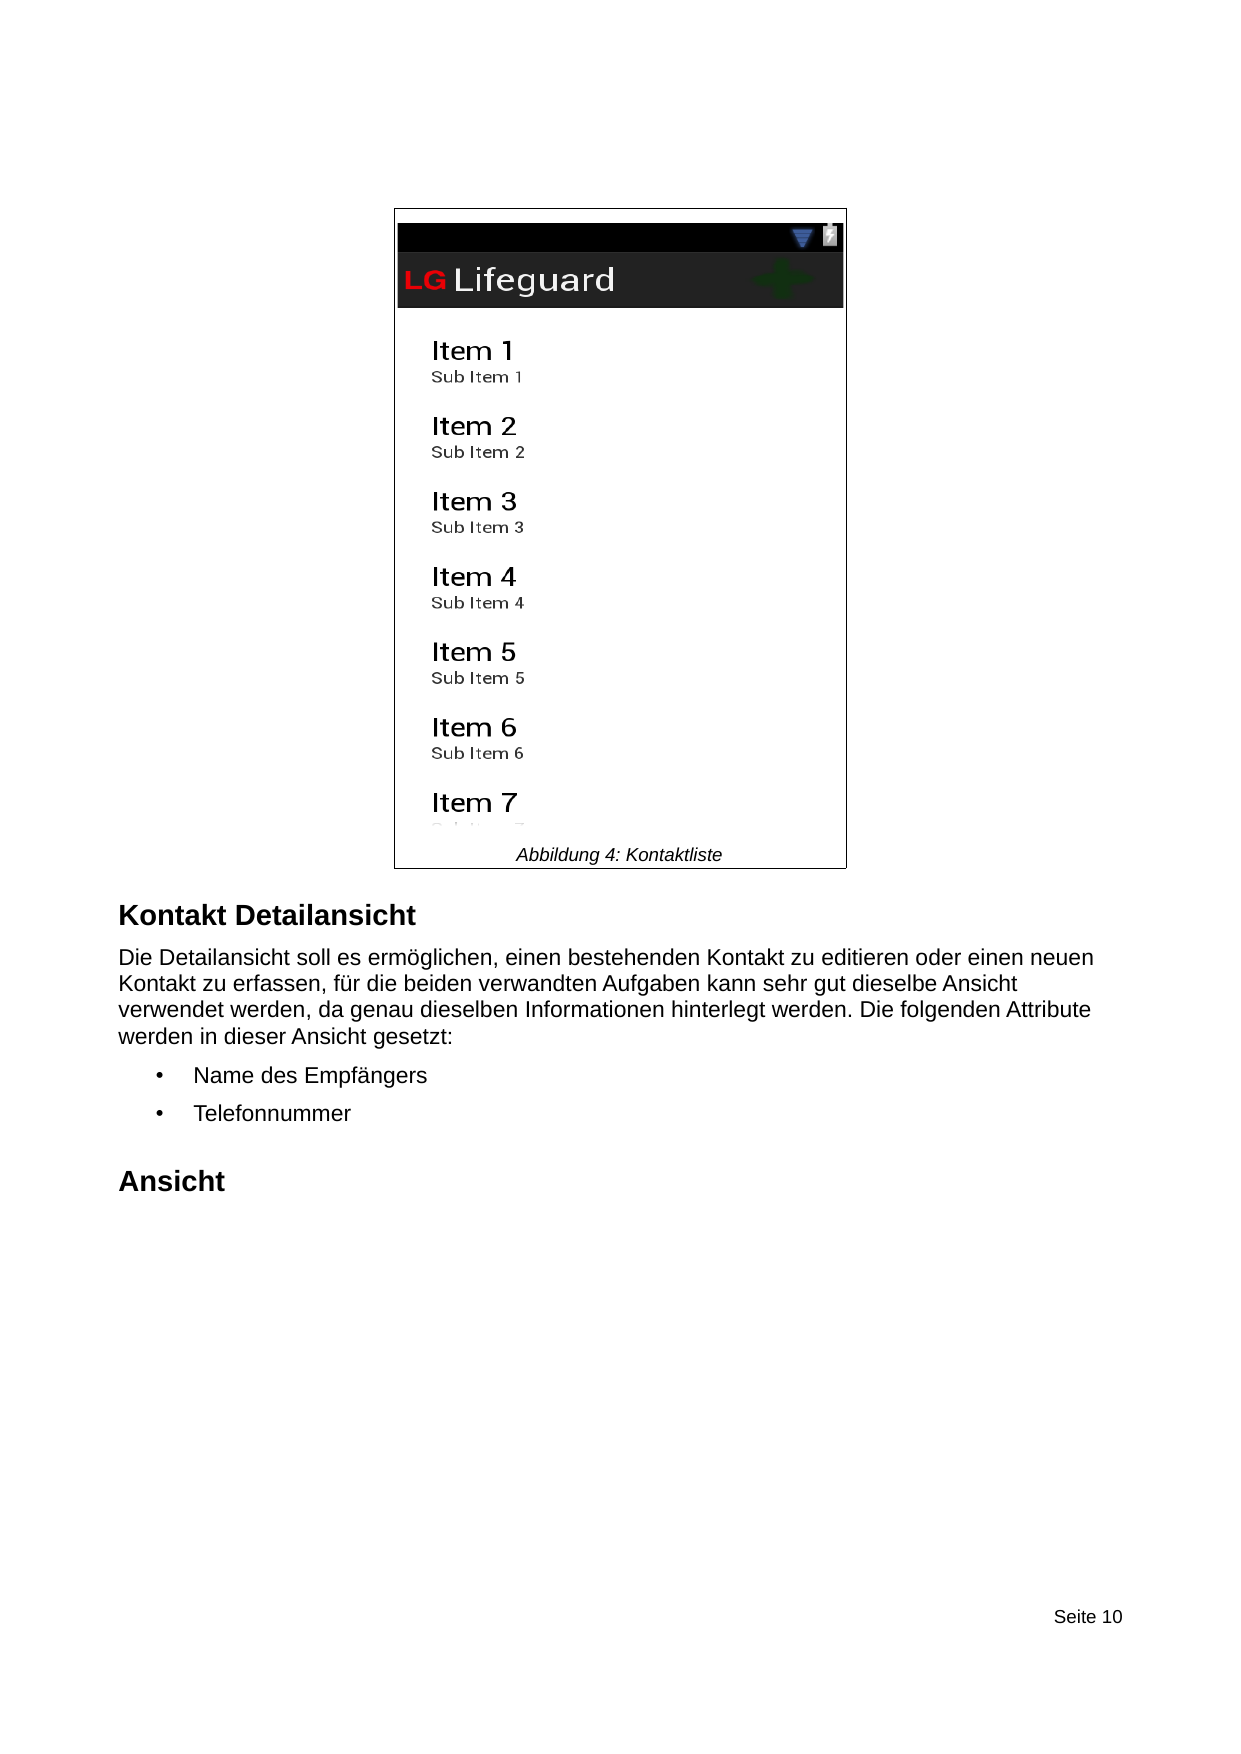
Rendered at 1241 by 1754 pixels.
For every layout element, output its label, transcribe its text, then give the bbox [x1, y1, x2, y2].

text Die Detailansicht soll es ermöglichen, einen bestehenden Kontakt zu editieren oder einen neuen Kontakt zu erfassen, für die beiden verwandten Aufgaben kann sehr gut dieselbe Ansicht verwendet werden, da genau dieselben Informationen hinterlegt werden. Die folgenden Attribute werden in dieser Ansicht gesetzt: [118, 944, 1122, 1049]
picture [397, 223, 844, 844]
text Abbildung 4: Kontaktliste [397, 844, 843, 865]
list Telefonnummer [156, 1100, 1122, 1127]
subtitle Ansicht [118, 1164, 1122, 1198]
subtitle Kontakt Detailansicht [118, 178, 1122, 931]
list Name des Empfängers [156, 1062, 1122, 1088]
